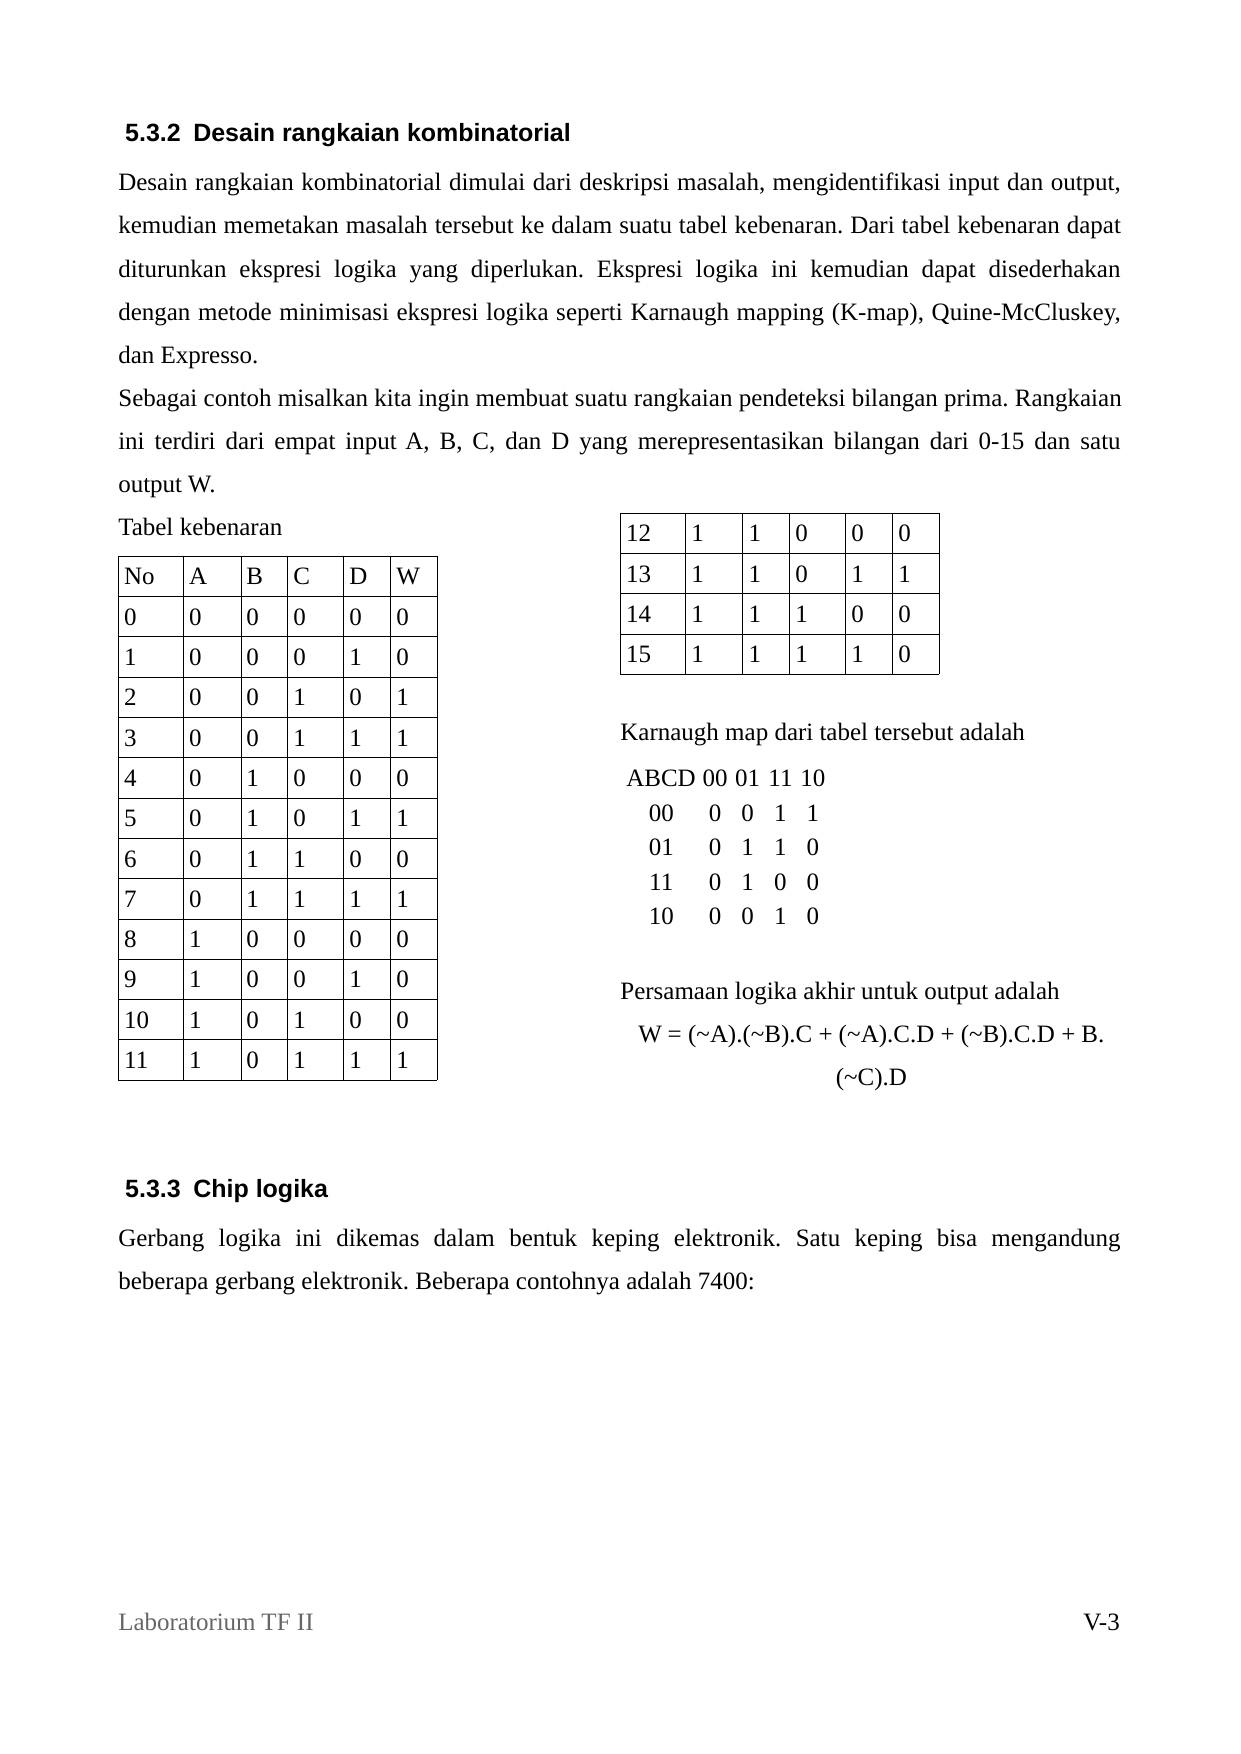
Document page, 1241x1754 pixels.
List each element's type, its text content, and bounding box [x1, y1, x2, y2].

table_cell 1 [686, 635, 742, 674]
table_cell 1 [743, 514, 789, 553]
table_cell 0 [796, 899, 829, 933]
table_cell 0 [699, 829, 731, 864]
table_cell 0 [790, 554, 845, 593]
table_cell 0 [242, 960, 287, 999]
table_cell 1 [288, 1000, 343, 1039]
table_cell 1 [242, 839, 287, 878]
table_header D [344, 557, 390, 596]
table_cell 1 [731, 864, 764, 898]
table_cell 0 [288, 758, 343, 797]
table_cell 1 [391, 718, 437, 757]
table_cell 0 [242, 637, 287, 677]
table_cell 0 [796, 864, 829, 898]
table_cell 14 [621, 594, 685, 633]
table_cell 0 [344, 1000, 390, 1039]
table_cell 0 [699, 899, 731, 933]
table_cell 00 [623, 795, 699, 829]
table_cell 1 [391, 1040, 437, 1080]
table_cell 0 [391, 597, 437, 636]
table_cell 11 [623, 864, 699, 898]
table_header 01 [731, 760, 764, 795]
table_cell 5 [119, 799, 183, 838]
table_cell 8 [119, 920, 183, 959]
table_cell 0 [846, 514, 892, 553]
table_cell 1 [686, 554, 742, 593]
table_cell 1 [731, 829, 764, 864]
table_cell 1 [391, 879, 437, 918]
table_cell 0 [184, 597, 241, 636]
table_cell 1 [686, 514, 742, 553]
table_cell 0 [391, 839, 437, 878]
table_cell 1 [288, 839, 343, 878]
subtitle Chip logika [118, 1174, 1122, 1202]
table_cell 1 [391, 799, 437, 838]
table_cell 1 [242, 879, 287, 918]
table_cell 0 [893, 635, 939, 674]
table_cell 0 [288, 597, 343, 636]
table_cell 10 [623, 899, 699, 933]
table_cell 0 [242, 920, 287, 959]
text Tabel kebenaran [118, 512, 620, 541]
table_cell 6 [119, 839, 183, 878]
table_header B [242, 557, 287, 596]
table_cell 9 [119, 960, 183, 999]
table_cell 1 [764, 899, 796, 933]
text Sebagai contoh misalkan kita ingin membuat suatu rangkaian pendeteksi bilangan prima. Rangkaian ini terdiri dari empat input A, B, C, dan D yang merepresentasikan bilangan dari 0-15 dan satu output W. [118, 383, 1122, 498]
table_cell 1 [790, 635, 845, 674]
table_cell 0 [184, 799, 241, 838]
table_cell 1 [184, 920, 241, 959]
table_cell 0 [184, 839, 241, 878]
table_cell 0 [893, 594, 939, 633]
table_cell 1 [184, 960, 241, 999]
table_cell 0 [344, 678, 390, 717]
table_header 00 [699, 760, 731, 795]
table_cell 1 [344, 879, 390, 918]
table_header 11 [764, 760, 796, 795]
table_cell 1 [391, 678, 437, 717]
table_cell 0 [731, 795, 764, 829]
table_cell 0 [790, 514, 845, 553]
table_header A [184, 557, 241, 596]
table_cell 1 [764, 829, 796, 864]
table_cell 0 [184, 718, 241, 757]
text Karnaugh map dari tabel tersebut adalah [620, 717, 1122, 746]
table_cell 7 [119, 879, 183, 918]
table_cell 1 [344, 1040, 390, 1080]
table_cell 3 [119, 718, 183, 757]
table_cell 1 [119, 637, 183, 677]
subtitle Desain rangkaian kombinatorial [118, 118, 1122, 147]
table_cell 0 [184, 758, 241, 797]
table_cell 0 [184, 637, 241, 677]
table_cell 0 [796, 829, 829, 864]
table_cell 1 [288, 1040, 343, 1080]
table_cell 1 [846, 554, 892, 593]
text Desain rangkaian kombinatorial dimulai dari deskripsi masalah, mengidentifikasi input dan output, kemudian memetakan masalah tersebut ke dalam suatu tabel kebenaran. Dari tabel kebenaran dapat diturunkan ekspresi logika yang diperlukan. Ekspresi logika ini kemudian dapat disederhakan dengan metode minimisasi ekspresi logika seperti Karnaugh mapping (K-map), Quine-McCluskey, dan Expresso. [118, 167, 1122, 369]
table_header C [288, 557, 343, 596]
table_cell 0 [893, 514, 939, 553]
table_cell 0 [764, 864, 796, 898]
table_cell 0 [391, 758, 437, 797]
table_cell 1 [242, 799, 287, 838]
table_cell 1 [743, 554, 789, 593]
table_cell 15 [621, 635, 685, 674]
table_cell 0 [391, 637, 437, 677]
table_cell 1 [184, 1000, 241, 1039]
table_cell 0 [119, 597, 183, 636]
table_cell 1 [764, 795, 796, 829]
table_cell 0 [242, 597, 287, 636]
text Persamaan logika akhir untuk output adalah [620, 976, 1122, 1005]
table_cell 0 [184, 879, 241, 918]
table_cell 1 [893, 554, 939, 593]
table_cell 0 [288, 960, 343, 999]
table_cell 2 [119, 678, 183, 717]
table_cell 0 [699, 795, 731, 829]
table_cell 0 [288, 637, 343, 677]
table_header No [119, 557, 183, 596]
table_cell 10 [119, 1000, 183, 1039]
table_cell 1 [344, 718, 390, 757]
text Gerbang logika ini dikemas dalam bentuk keping elektronik. Satu keping bisa mengandung beberapa gerbang elektronik. Beberapa contohnya adalah 7400: [118, 1223, 1122, 1295]
table_cell 1 [790, 594, 845, 633]
table_cell 0 [242, 1040, 287, 1080]
table_cell 0 [391, 960, 437, 999]
table_cell 0 [288, 920, 343, 959]
table_cell 0 [344, 920, 390, 959]
table_cell 0 [391, 920, 437, 959]
table_cell 1 [846, 635, 892, 674]
table_cell 0 [344, 758, 390, 797]
table_cell 1 [796, 795, 829, 829]
table_cell 13 [621, 554, 685, 593]
table_cell 0 [344, 839, 390, 878]
table_cell 1 [184, 1040, 241, 1080]
table_cell 0 [846, 594, 892, 633]
table_cell 0 [242, 678, 287, 717]
table_cell 1 [344, 637, 390, 677]
table_header W [391, 557, 437, 596]
table_cell 01 [623, 829, 699, 864]
table_cell 0 [184, 678, 241, 717]
table_cell 0 [242, 718, 287, 757]
table_header ABCD [623, 760, 699, 795]
table_cell 0 [242, 1000, 287, 1039]
table_cell 0 [731, 899, 764, 933]
table_cell 1 [743, 635, 789, 674]
table_cell 4 [119, 758, 183, 797]
table_cell 1 [686, 594, 742, 633]
table_cell 1 [288, 678, 343, 717]
table_cell 0 [699, 864, 731, 898]
table_cell 1 [288, 879, 343, 918]
table_cell 1 [344, 960, 390, 999]
table_cell 0 [391, 1000, 437, 1039]
table_cell 0 [288, 799, 343, 838]
table_cell 11 [119, 1040, 183, 1080]
table_cell 12 [621, 514, 685, 553]
table_cell 1 [344, 799, 390, 838]
text W = (~A).(~B).C + (~A).C.D + (~B).C.D + B.(~C).D [620, 1019, 1122, 1091]
table_cell 1 [288, 718, 343, 757]
table_header 10 [796, 760, 829, 795]
table_cell 1 [242, 758, 287, 797]
table_cell 0 [344, 597, 390, 636]
table_cell 1 [743, 594, 789, 633]
